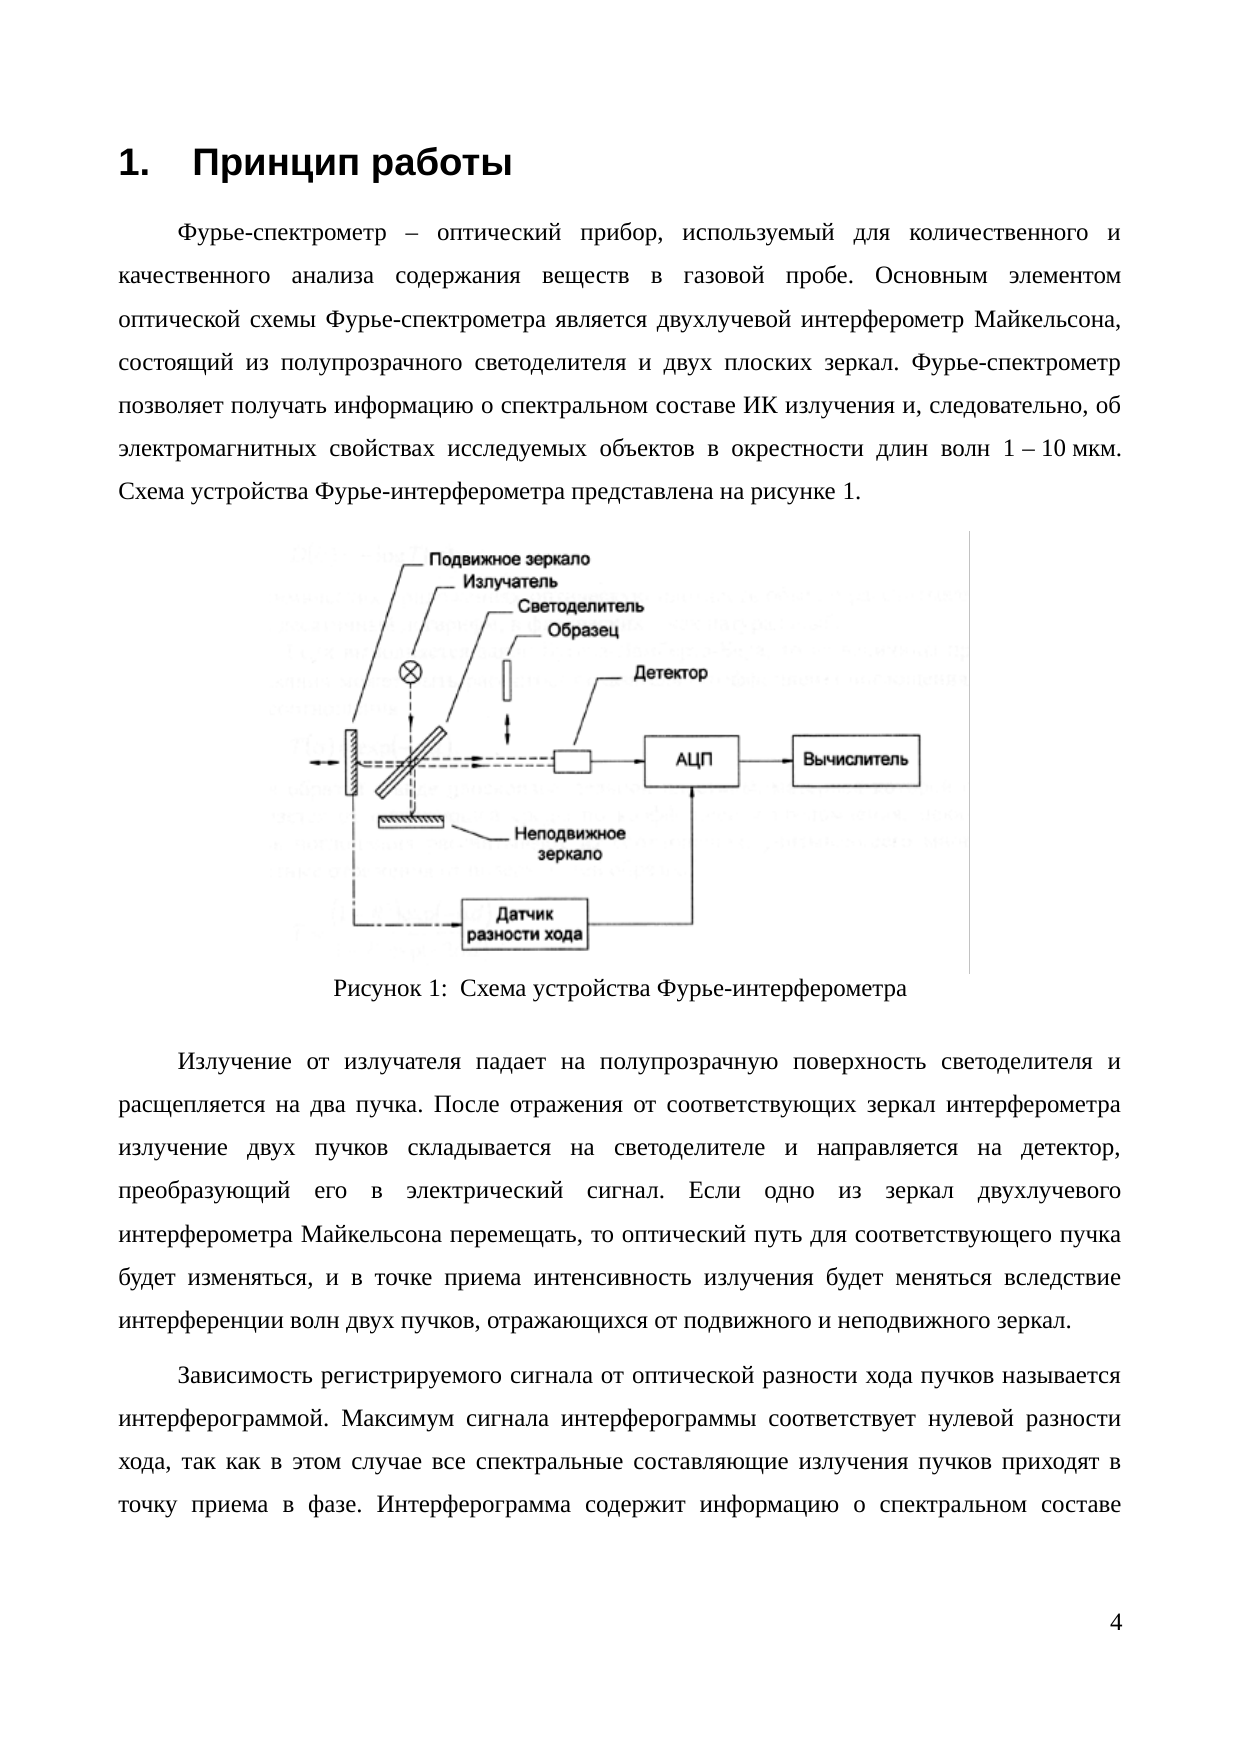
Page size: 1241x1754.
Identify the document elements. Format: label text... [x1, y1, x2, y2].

picture [269, 531, 971, 974]
text Фурье-спектрометр – оптический прибор, используемый для количественного и качественного анализа содержания веществ в газовой пробе. Основным элементом оптической схемы Фурье-спектрометра является двухлучевой интерферометр Майкельсона, состоящий из полупрозрачного светоделителя и двух плоских зеркал. Фурье-спектрометр позволяет получать информацию о спектральном составе ИК излучения и, следовательно, об электромагнитных свойствах исследуемых объектов в окрестности длин волн 1 – 10 мкм. Схема устройства Фурье-интерферометра представлена на рисунке 1. [118, 217, 1122, 505]
text Зависимость регистрируемого сигнала от оптической разности хода пучков называется интерферограммой. Максимум сигнала интерферограммы соответствует нулевой разности хода, так как в этом случае все спектральные составляющие излучения пучков приходят в точку приема в фазе. Интерферограмма содержит информацию о спектральном составе [118, 1360, 1122, 1518]
text Излучение от излучателя падает на полупрозрачную поверхность светоделителя и расщепляется на два пучка. После отражения от соответствующих зеркал интерферометра излучение двух пучков складывается на светоделителе и направляется на детектор, преобразующий его в электрический сигнал. Если одно из зеркал двухлучевого интерферометра Майкельсона перемещать, то оптический путь для соответствующего пучка будет изменяться, и в точке приема интенсивность излучения будет меняться вследствие интерференции волн двух пучков, отражающихся от подвижного и неподвижного зеркал. [118, 1046, 1122, 1334]
subtitle Принцип работы [118, 139, 1122, 183]
text Рисунок 1: Схема устройства Фурье-интерферометра [118, 973, 1122, 1002]
